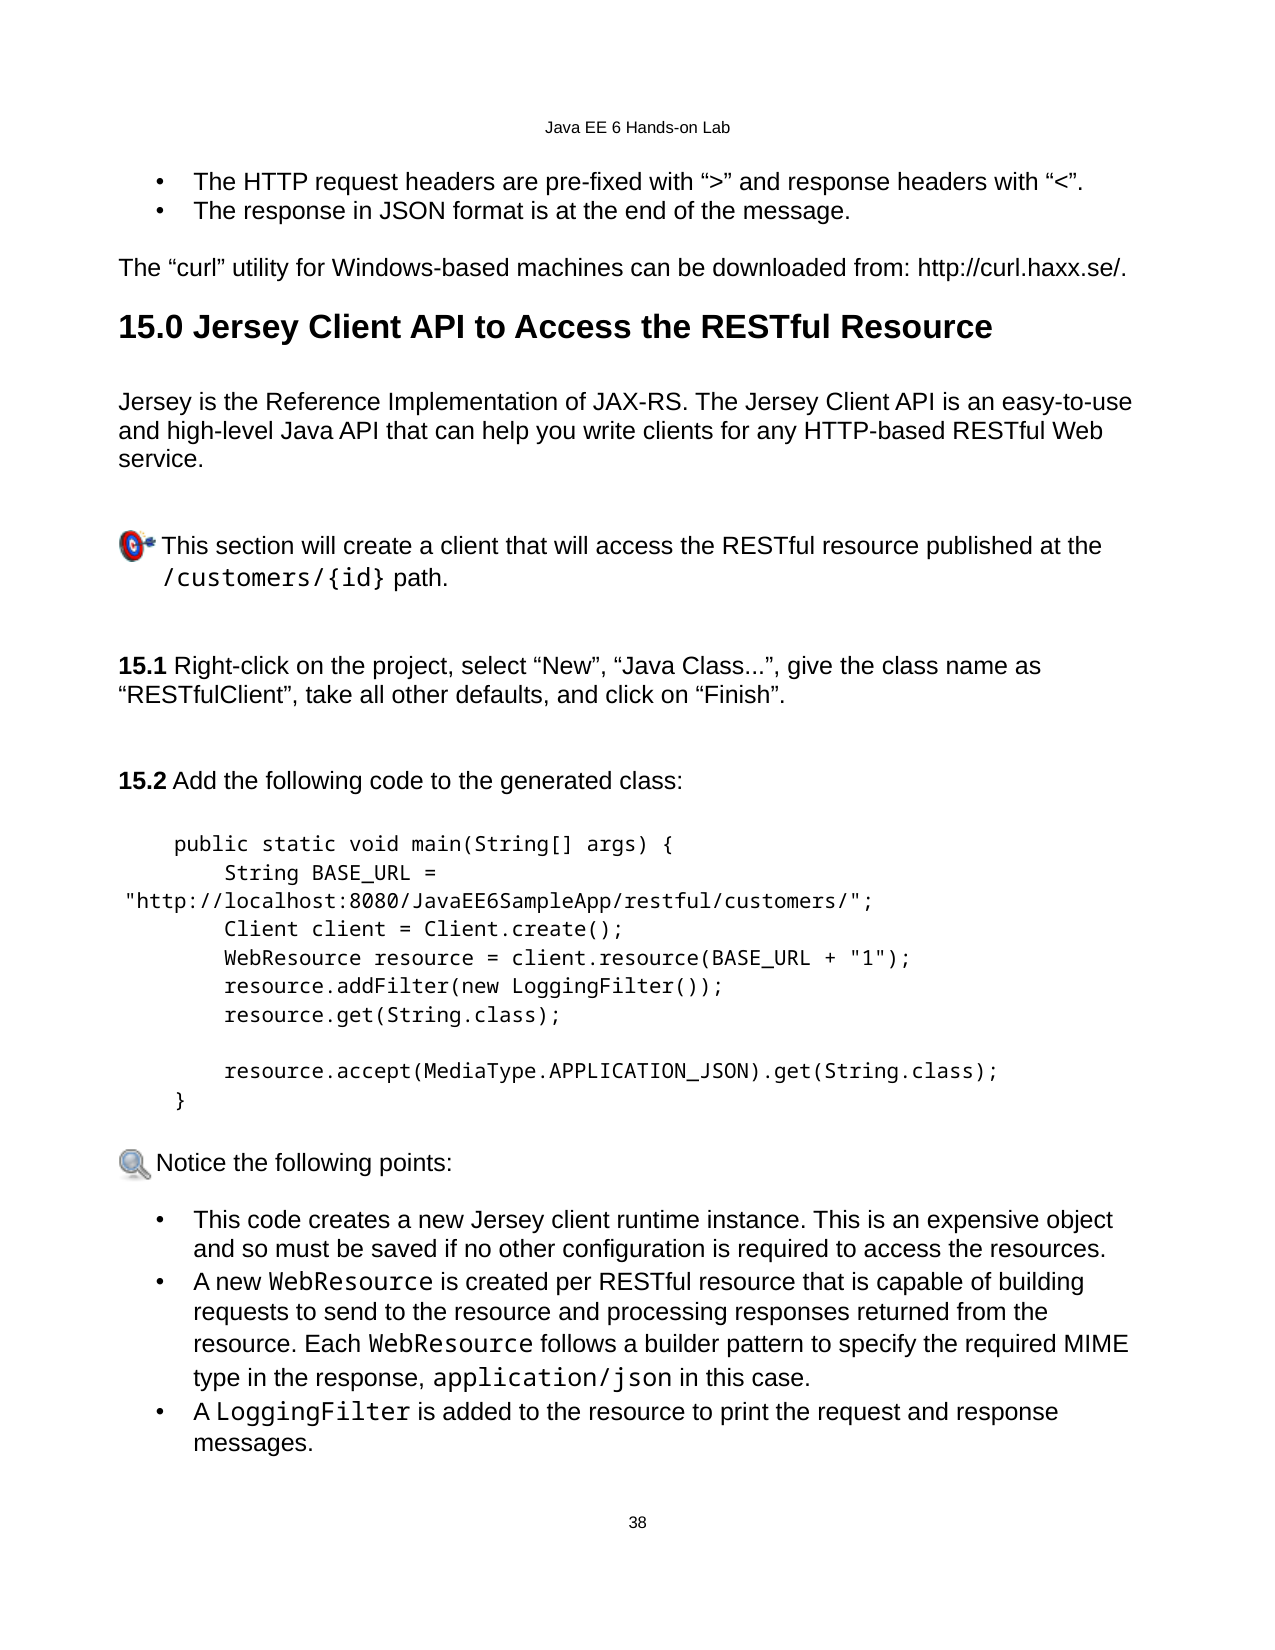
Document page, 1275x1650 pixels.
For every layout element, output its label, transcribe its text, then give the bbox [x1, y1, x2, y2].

subtitle 15.0 Jersey Client API to Access the RESTful Resource [118, 307, 1157, 346]
picture [118, 530, 156, 562]
table_header public static void main(String[] args) { String BASE_URL = "http://localhost:8080/JavaEE6SampleApp/restful/customers/"; Client client = Client.create(); WebResource resource = client.resource(BASE_URL + "1"); resource.addFilter(new LoggingFilter()); resource.get(String.class); resource.accept(MediaType.APPLICATION_JSON).get(String.class); } [118, 824, 1157, 1119]
list The response in JSON format is at the end of the message. [156, 196, 1157, 253]
text Jersey is the Reference Implementation of JAX-RS. The Jersey Client API is an easy-to-use and high-level Java API that can help you write clients for any HTTP-based RESTful Web service. [118, 387, 1157, 531]
list A LoggingFilter is added to the resource to print the request and response messages. [156, 1394, 1157, 1457]
text The “curl” utility for Windows-based machines can be downloaded from: http://curl.haxx.se/. [118, 253, 1157, 282]
text 15.1 Right-click on the project, select “New”, “Java Class...”, give the class name as “RESTfulClient”, take all other defaults, and click on “Finish”. [118, 651, 1157, 708]
table_header [118, 531, 161, 593]
table_header This section will create a client that will access the RESTful resource published at the /customers/{id} path. [161, 531, 1157, 593]
list The HTTP request headers are pre-fixed with “>” and response headers with “<”. [156, 167, 1157, 196]
text 15.2 Add the following code to the generated class: [118, 766, 1157, 823]
list This code creates a new Jersey client runtime instance. This is an expensive object and so must be saved if no other configuration is required to access the resources. [156, 1206, 1157, 1263]
picture [118, 1148, 156, 1183]
text Notice the following points: [156, 1148, 1157, 1177]
list A new WebResource is created per RESTful resource that is capable of building requests to send to the resource and processing responses returned from the resource. Each WebResource follows a builder pattern to specify the required MIME type in the response, application/json in this case. [156, 1263, 1157, 1394]
